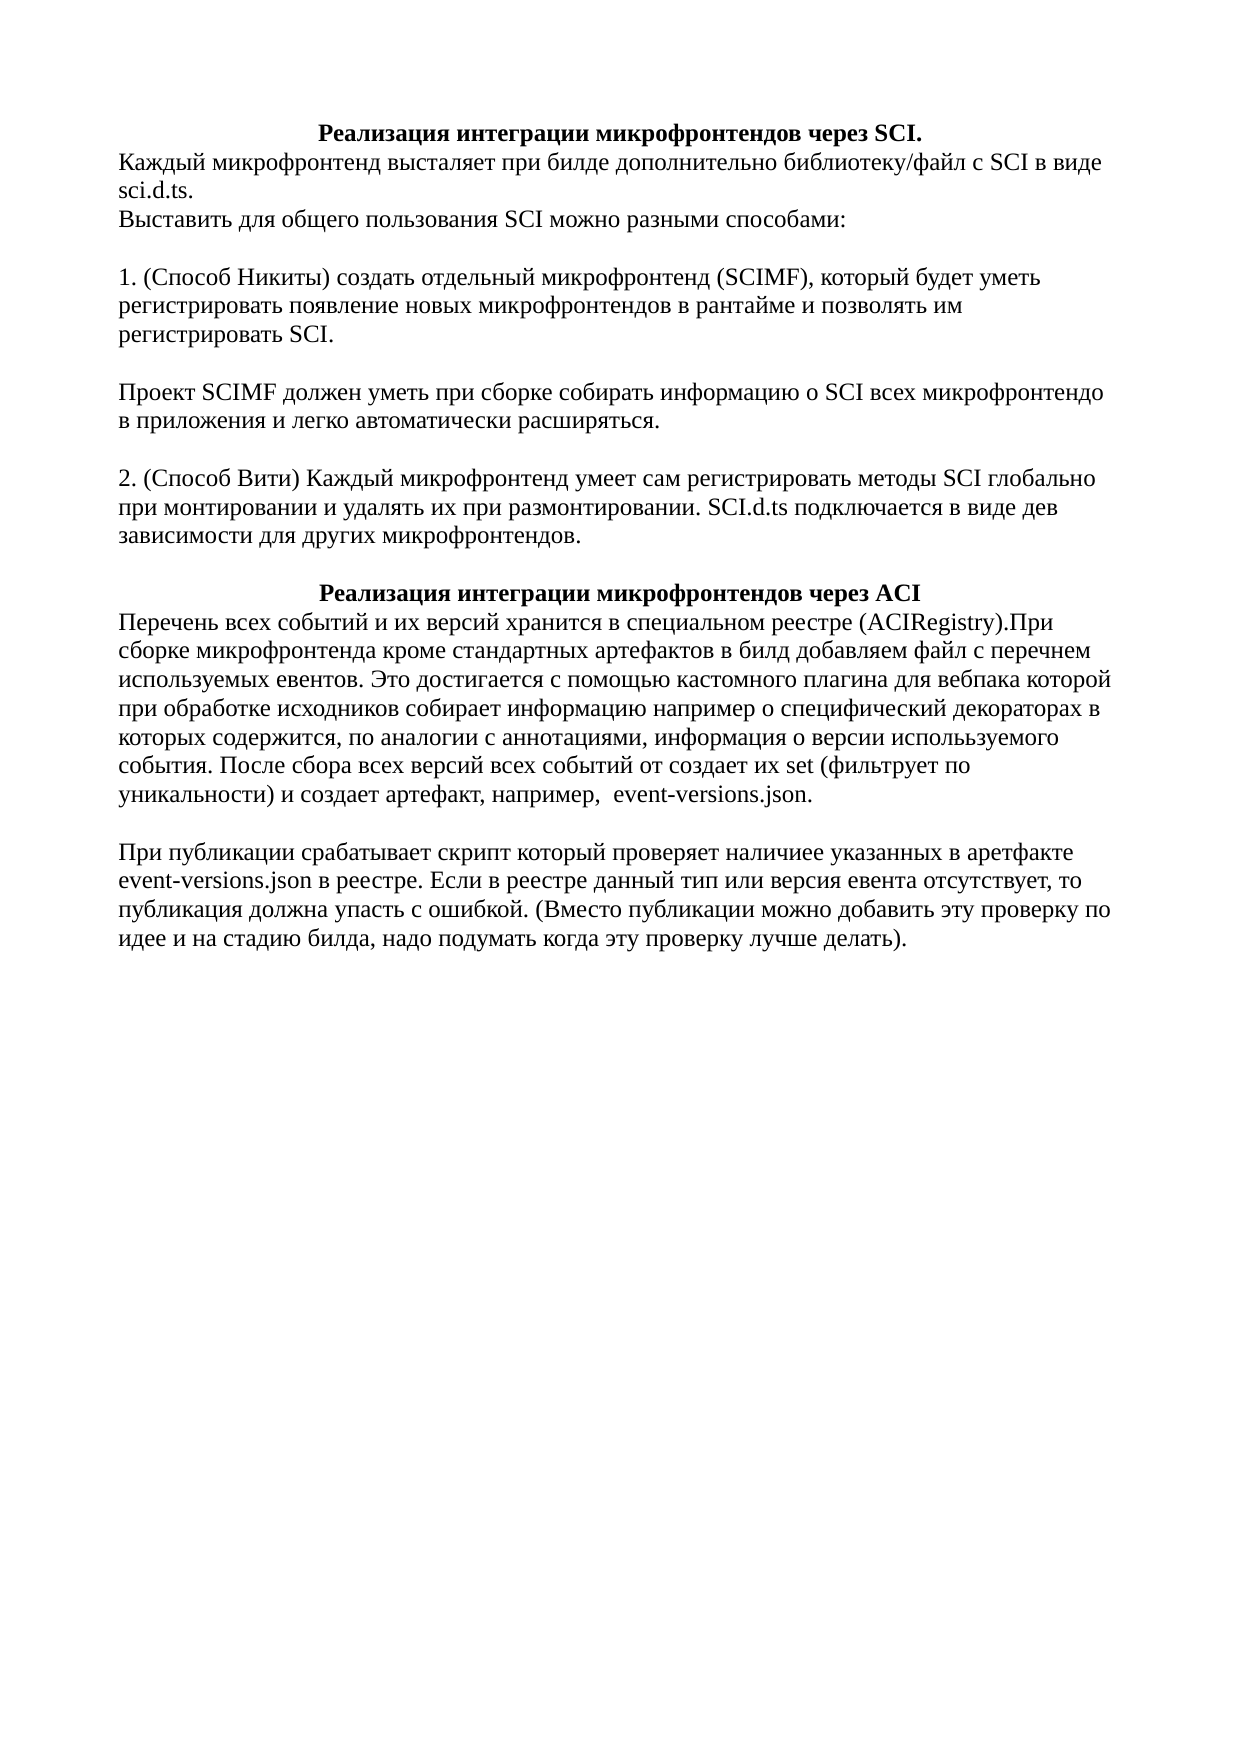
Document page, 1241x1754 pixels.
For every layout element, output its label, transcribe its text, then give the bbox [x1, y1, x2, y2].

text При публикации срабатывает скрипт который проверяет наличиее указанных в аретфакте event-versions.json в реестре. Если в реестре данный тип или версия евента отсутствует, то публикация должна упасть с ошибкой. (Вместо публикации можно добавить эту проверку по идее и на стадию билда, надо подумать когда эту проверку лучше делать). [118, 837, 1122, 952]
text Реализация интеграции микрофронтендов через ACI [118, 578, 1122, 607]
text 2. (Способ Вити) Каждый микрофронтенд умеет сам регистрировать методы SCI глобально при монтировании и удалять их при размонтировании. SCI.d.ts подключается в виде дев зависимости для других микрофронтендов. [118, 463, 1122, 549]
text Проект SCIMF должен уметь при сборке собирать информацию о SCI всех микрофронтендо в приложения и легко автоматически расширяться. [118, 377, 1122, 434]
text 1. (Способ Никиты) создать отдельный микрофронтенд (SCIMF), который будет уметь регистрировать появление новых микрофронтендов в рантайме и позволять им регистрировать SCI. [118, 262, 1122, 348]
text Реализация интеграции микрофронтендов через SCI. [118, 118, 1122, 147]
text Перечень всех событий и их версий хранится в специальном реестре (ACIRegistry).При сборке микрофронтенда кроме стандартных артефактов в билд добавляем файл с перечнем используемых евентов. Это достигается с помощью кастомного плагина для вебпака которой при обработке исходников собирает информацию например о специфический декораторах в которых содержится, по аналогии с аннотациями, информация о версии исполььзуемого события. После сбора всех версий всех событий от создает их set (фильтрует по уникальности) и создает артефакт, например, event-versions.json. [118, 607, 1122, 808]
text Выставить для общего пользования SCI можно разными способами: [118, 204, 1122, 233]
text Каждый микрофронтенд высталяет при билде дополнительно библиотеку/файл с SCI в виде sci.d.ts. [118, 147, 1122, 204]
